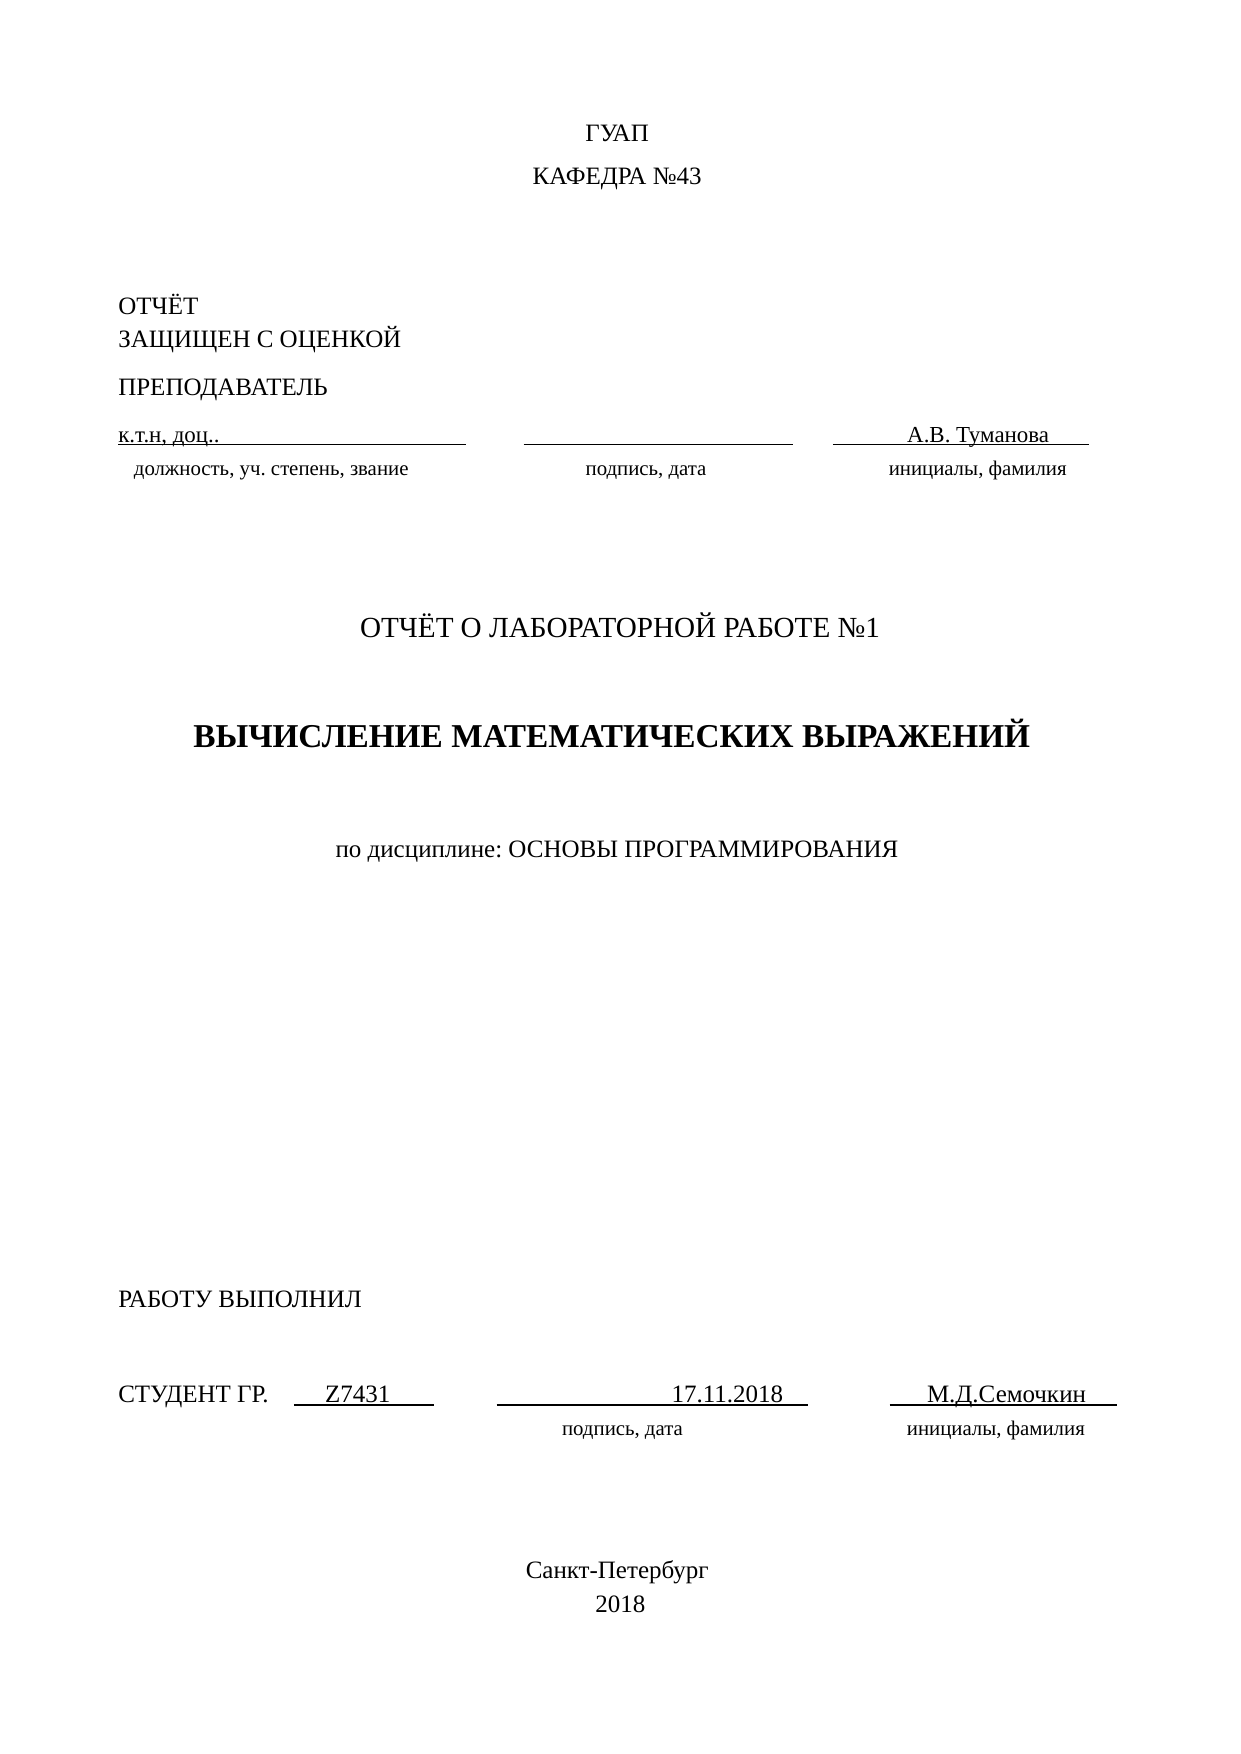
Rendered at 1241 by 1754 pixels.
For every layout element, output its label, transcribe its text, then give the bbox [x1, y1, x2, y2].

text ВЫЧИСЛЕНИЕ МАТЕМАТИЧЕСКИХ ВЫРАЖЕНИЙ [118, 717, 1122, 755]
text ОТЧЁТ О ЛАБОРАТОРНОЙ РАБОТЕ №1 [118, 610, 1122, 644]
text к.т.н, доц.. А.В. Туманова [118, 426, 1122, 446]
text СТУДЕНТ ГР. Z7431 17.11.2018 М.Д.Семочкин [118, 1379, 1122, 1408]
text 2018 [118, 1589, 1122, 1617]
text ОТЧЁТ ЗАЩИЩЕН С ОЦЕНКОЙ [118, 291, 1122, 353]
text подпись, дата инициалы, фамилия [118, 1412, 1122, 1441]
text по дисциплине: ОСНОВЫ ПРОГРАММИРОВАНИЯ [118, 834, 1122, 863]
text КАФЕДРА №43 [118, 161, 1122, 190]
text Санкт-Петербург [118, 1556, 1122, 1584]
text ПРЕПОДАВАТЕЛЬ [118, 372, 1122, 401]
text РАБОТУ ВЫПОЛНИЛ [118, 1284, 1122, 1313]
text ГУАП [118, 118, 1122, 147]
text должность, уч. степень, звание подпись, дата инициалы, фамилия [118, 458, 1122, 479]
